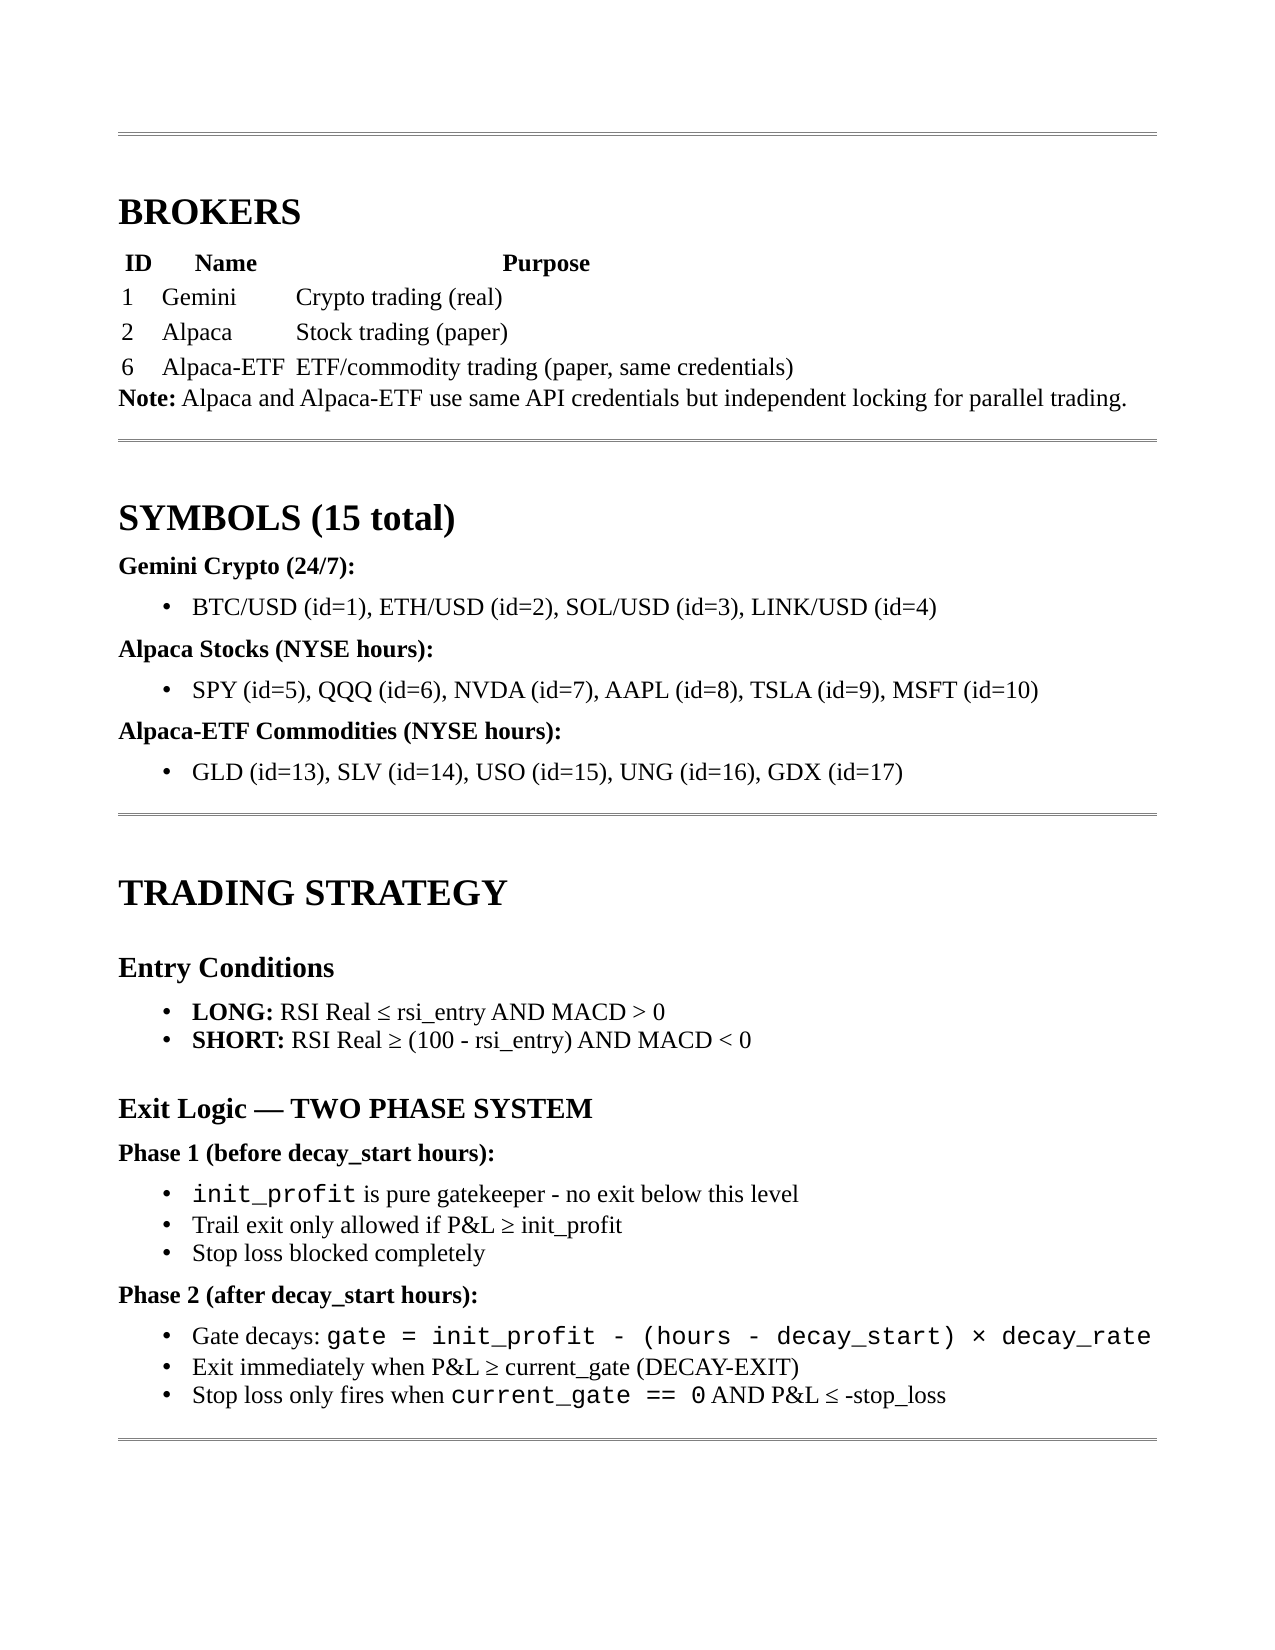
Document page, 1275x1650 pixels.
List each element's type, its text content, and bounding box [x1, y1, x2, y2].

text Gemini Crypto (24/7): [118, 551, 1157, 580]
list Gate decays: gate = init_profit - (hours - decay_start) × decay_rate [162, 1321, 1157, 1352]
list Stop loss blocked completely [162, 1238, 1157, 1267]
subtitle Exit Logic — TWO PHASE SYSTEM [118, 1092, 1157, 1125]
table_cell ETF/commodity trading (paper, same credentials) [293, 349, 799, 383]
table_header Purpose [293, 245, 799, 279]
table_cell Crypto trading (real) [293, 280, 799, 314]
table_cell Stock trading (paper) [293, 314, 799, 349]
table_cell Gemini [159, 280, 293, 314]
list BTC/USD (id=1), ETH/USD (id=2), SOL/USD (id=3), LINK/USD (id=4) [162, 592, 1157, 621]
text Alpaca-ETF Commodities (NYSE hours): [118, 716, 1157, 745]
list SPY (id=5), QQQ (id=6), NVDA (id=7), AAPL (id=8), TSLA (id=9), MSFT (id=10) [162, 675, 1157, 704]
subtitle Entry Conditions [118, 951, 1157, 984]
list init_profit is pure gatekeeper - no exit below this level [162, 1179, 1157, 1210]
list Exit immediately when P&L ≥ current_gate (DECAY-EXIT) [162, 1352, 1157, 1381]
table_cell 2 [118, 314, 159, 349]
list LONG: RSI Real ≤ rsi_entry AND MACD > 0 [162, 997, 1157, 1025]
table_header ID [118, 245, 159, 279]
list SHORT: RSI Real ≥ (100 - rsi_entry) AND MACD < 0 [162, 1025, 1157, 1054]
list Trail exit only allowed if P&L ≥ init_profit [162, 1210, 1157, 1238]
table_cell 6 [118, 349, 159, 383]
table_cell Alpaca [159, 314, 293, 349]
table_cell Alpaca-ETF [159, 349, 293, 383]
text Alpaca Stocks (NYSE hours): [118, 634, 1157, 662]
text Phase 2 (after decay_start hours): [118, 1280, 1157, 1308]
list Stop loss only fires when current_gate == 0 AND P&L ≤ -stop_loss [162, 1381, 1157, 1411]
subtitle TRADING STRATEGY [118, 870, 1157, 913]
text Note: Alpaca and Alpaca-ETF use same API credentials but independent locking for parallel trading. [118, 383, 1157, 412]
list GLD (id=13), SLV (id=14), USO (id=15), UNG (id=16), GDX (id=17) [162, 757, 1157, 786]
subtitle SYMBOLS (15 total) [118, 496, 1157, 539]
subtitle BROKERS [118, 189, 1157, 232]
table_header Name [159, 245, 293, 279]
text Phase 1 (before decay_start hours): [118, 1138, 1157, 1166]
table_cell 1 [118, 280, 159, 314]
